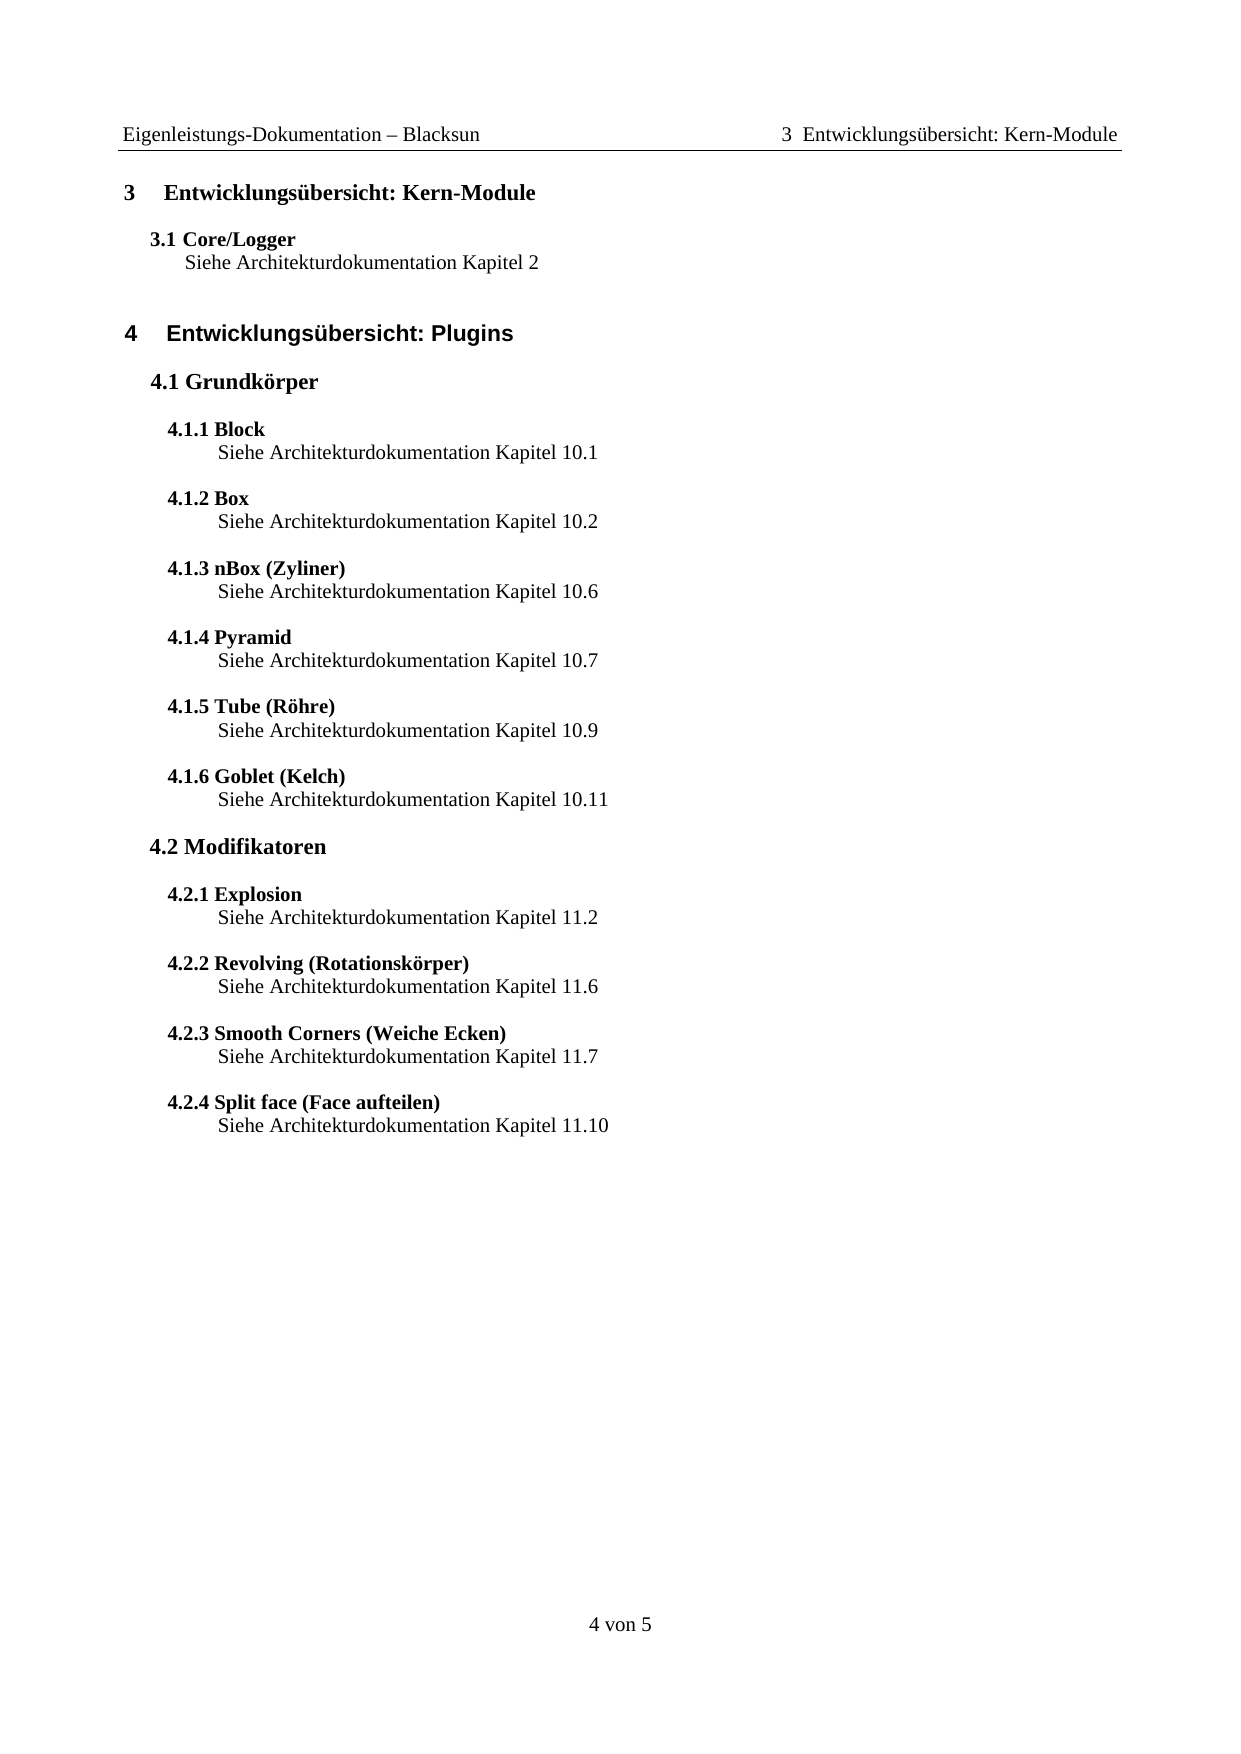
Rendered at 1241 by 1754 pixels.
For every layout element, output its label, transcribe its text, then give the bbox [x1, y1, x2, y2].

subtitle Modifikatoren [144, 834, 1122, 859]
subtitle Smooth Corners (Weiche Ecken) [162, 1021, 1122, 1044]
subtitle Entwicklungsübersicht: Plugins [118, 321, 1122, 346]
subtitle Block [162, 418, 1122, 441]
subtitle Core/Logger [145, 228, 1122, 251]
subtitle Grundkörper [145, 369, 1122, 395]
text Siehe Architekturdokumentation Kapitel 11.2 [217, 906, 1122, 929]
subtitle Revolving (Rotationskörper) [162, 952, 1122, 975]
subtitle Entwicklungsübersicht: Kern-Module [118, 179, 1122, 205]
text Siehe Architekturdokumentation Kapitel 11.6 [217, 975, 1122, 998]
subtitle Goblet (Kelch) [162, 765, 1122, 788]
text Siehe Architekturdokumentation Kapitel 10.1 [217, 441, 1122, 464]
text Siehe Architekturdokumentation Kapitel 10.6 [217, 580, 1122, 603]
subtitle Pyramid [162, 626, 1122, 649]
text Siehe Architekturdokumentation Kapitel 11.10 [217, 1114, 1122, 1137]
text Siehe Architekturdokumentation Kapitel 10.9 [217, 718, 1122, 742]
text Siehe Architekturdokumentation Kapitel 11.7 [217, 1044, 1122, 1068]
subtitle nBox (Zyliner) [162, 557, 1122, 580]
subtitle Explosion [162, 883, 1122, 906]
text Siehe Architekturdokumentation Kapitel 10.11 [217, 788, 1122, 811]
subtitle Box [162, 487, 1122, 510]
subtitle Tube (Röhre) [162, 695, 1122, 718]
text Siehe Architekturdokumentation Kapitel 2 [183, 251, 1122, 274]
subtitle Split face (Face aufteilen) [162, 1091, 1122, 1114]
text Siehe Architekturdokumentation Kapitel 10.2 [217, 510, 1122, 533]
text Siehe Architekturdokumentation Kapitel 10.7 [217, 649, 1122, 672]
